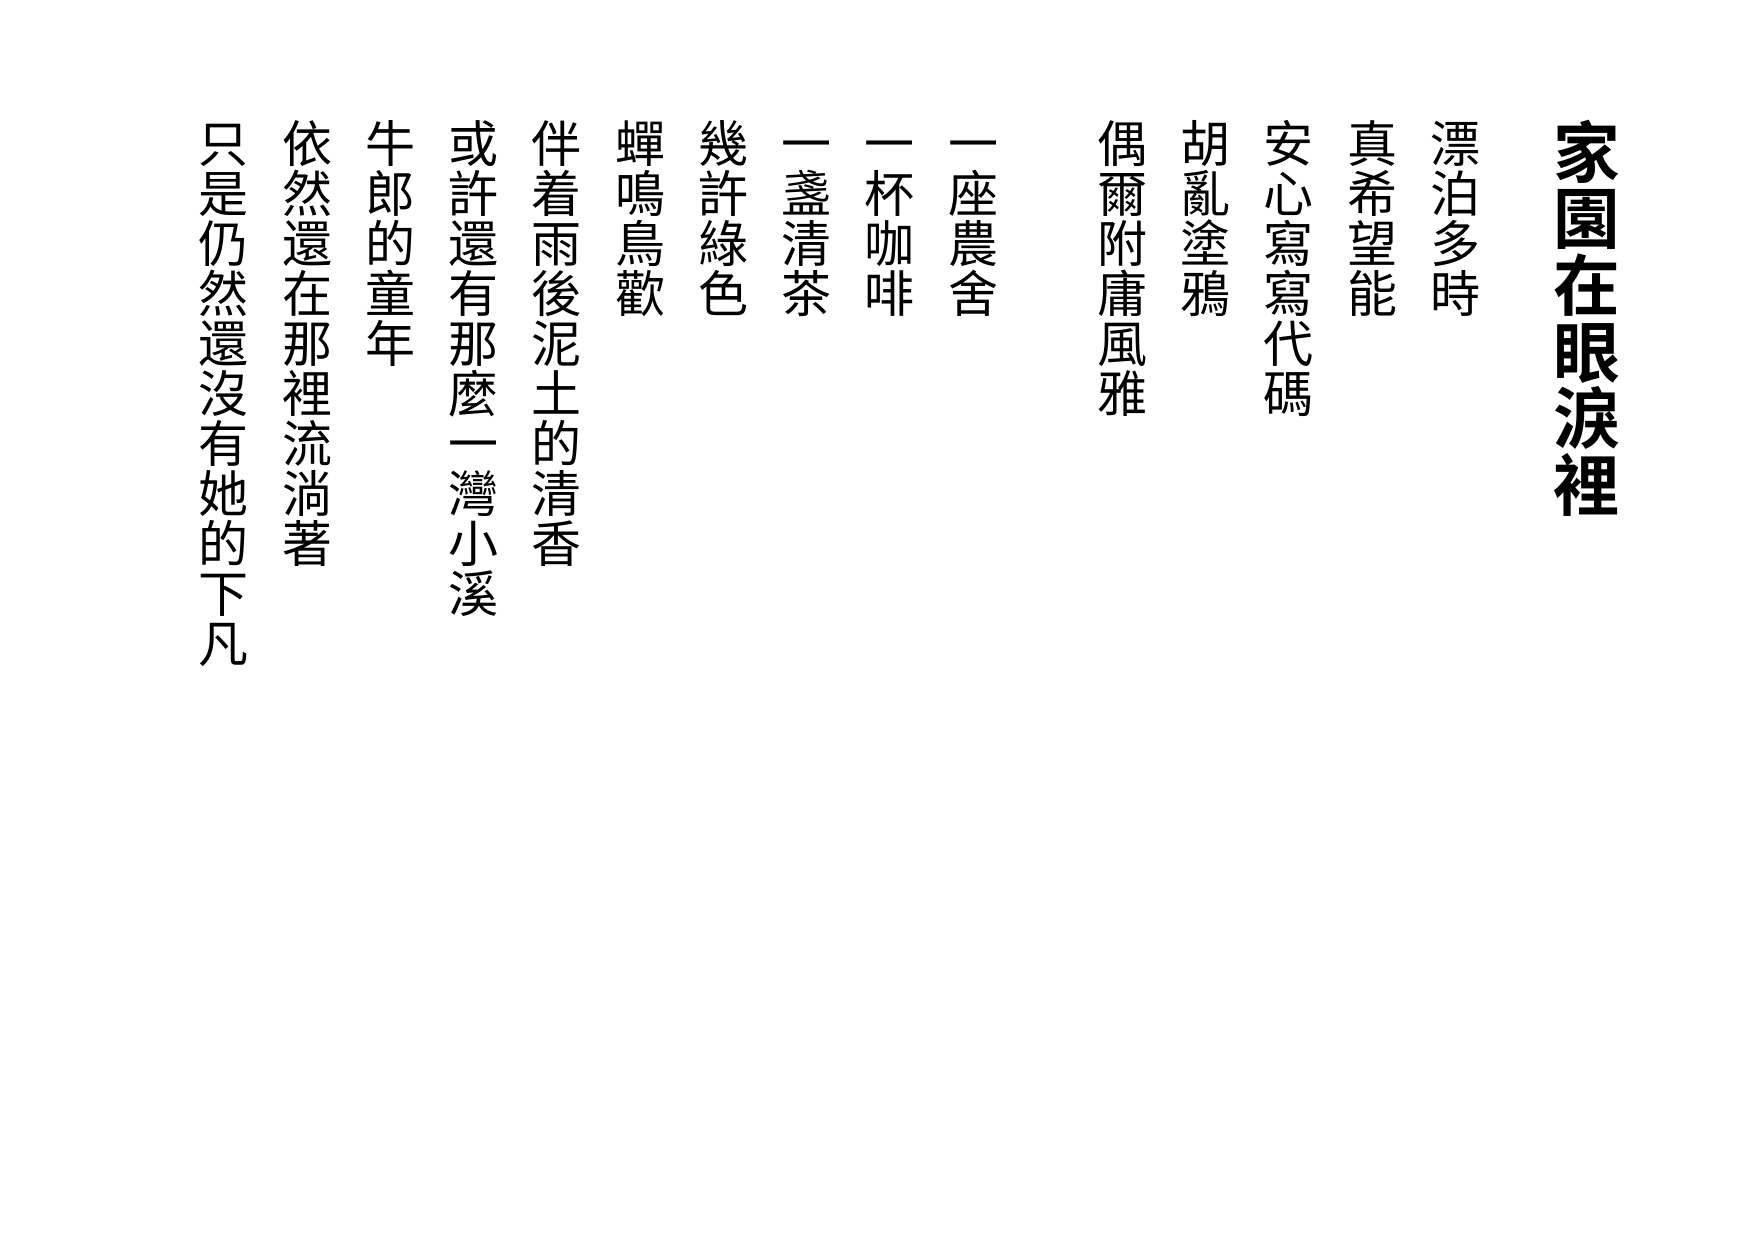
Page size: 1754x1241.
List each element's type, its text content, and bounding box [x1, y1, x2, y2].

text 偶爾附庸風雅 [1086, 118, 1158, 1122]
text 胡亂塗鴉 [1169, 118, 1242, 1122]
text 依然還在那裡流淌著 [271, 118, 343, 1122]
text 或許還有那麼一灣小溪 [437, 118, 510, 1122]
text 家園在眼淚裡 [1539, 118, 1635, 1122]
text 一杯咖啡 [853, 118, 926, 1122]
text 一盞清茶 [770, 118, 843, 1122]
text 蟬鳴鳥歡 [604, 118, 676, 1122]
text 只是仍然還沒有她的下凡 [188, 118, 260, 1122]
text 一座農舍 [937, 118, 1009, 1122]
text 牛郎的童年 [354, 118, 427, 1122]
text 真希望能 [1336, 118, 1408, 1122]
text 安心寫寫代碼 [1252, 118, 1325, 1122]
text 伴着雨後泥土的清香 [521, 118, 593, 1122]
text 漂泊多時 [1419, 118, 1491, 1122]
text 幾許綠色 [687, 118, 759, 1122]
